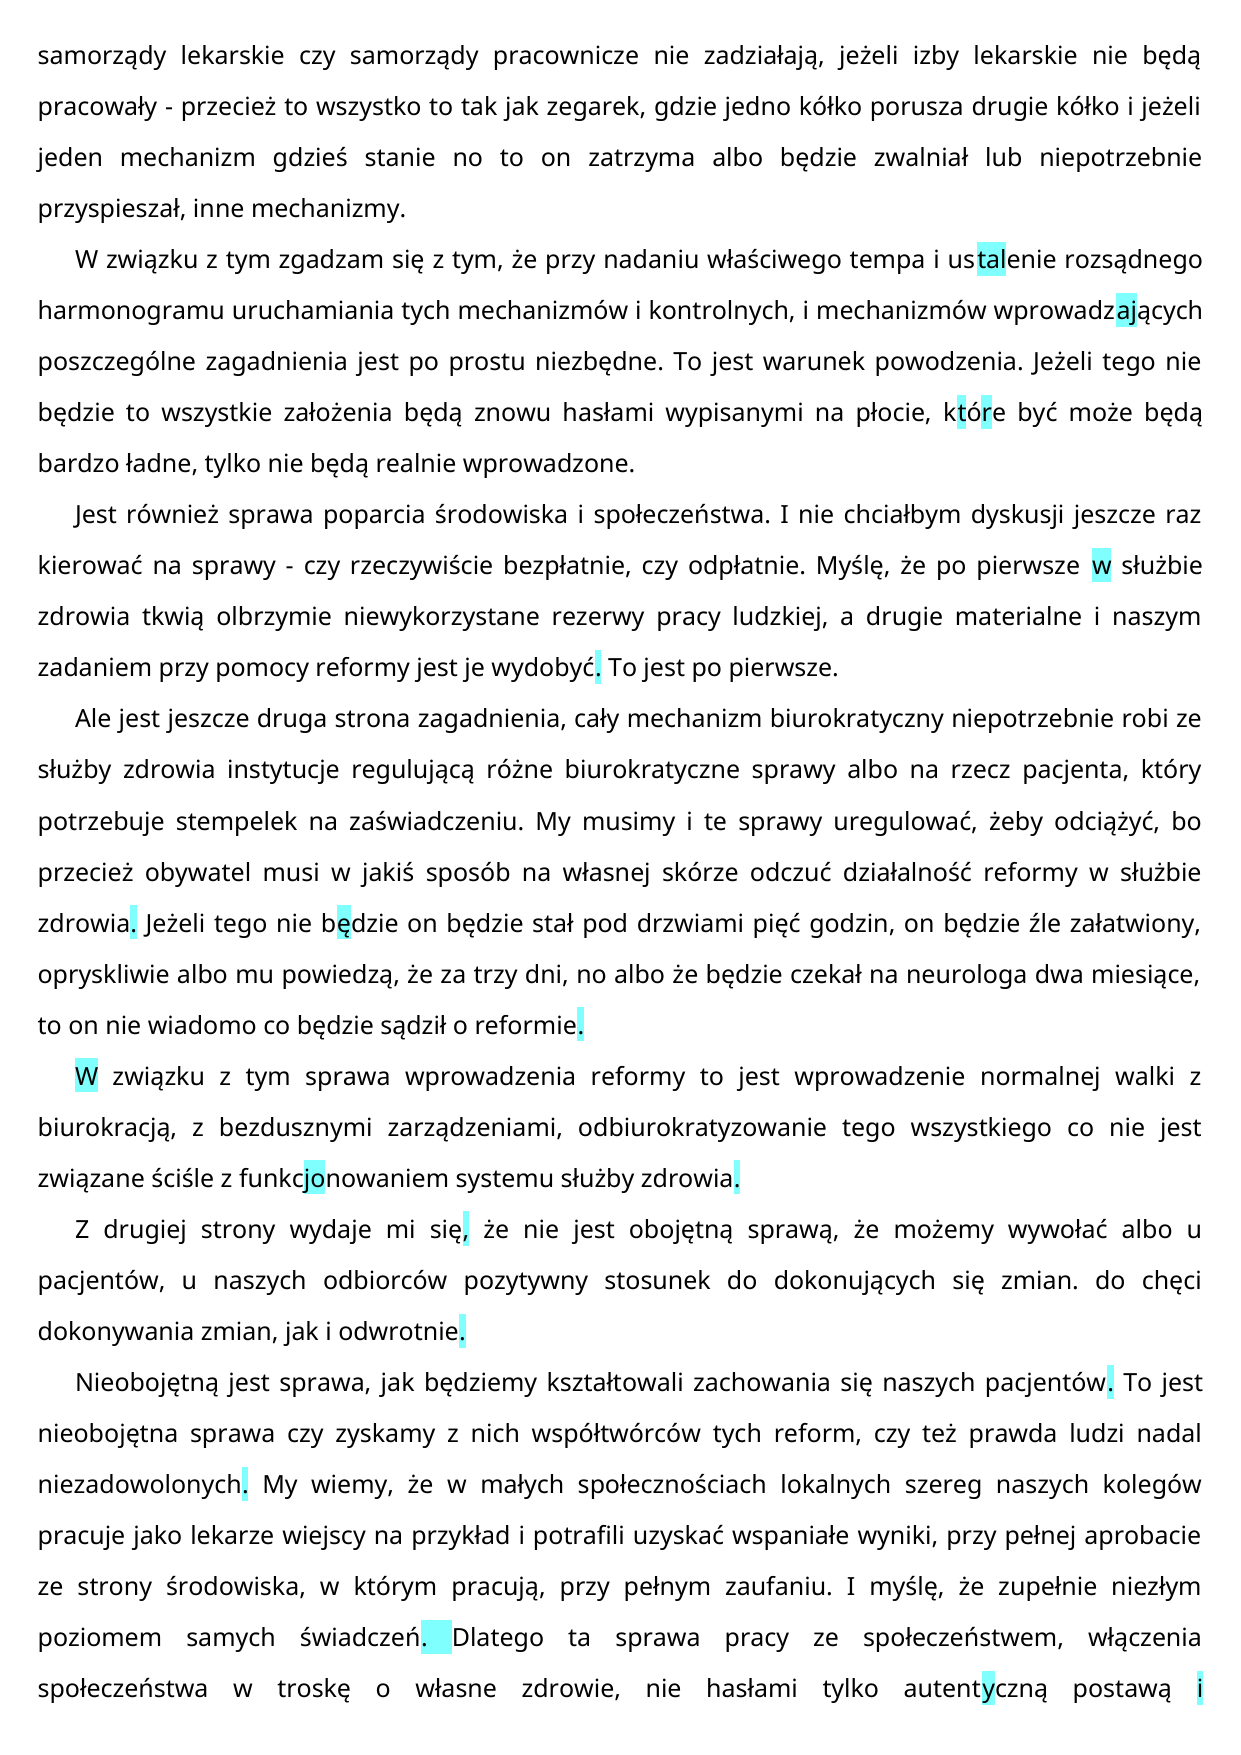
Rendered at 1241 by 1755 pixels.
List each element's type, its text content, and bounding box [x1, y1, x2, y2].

text samorządy lekarskie czy samorządy pracownicze nie zadziałają, jeżeli izby lekarskie nie będą pracowały - przecież to wszystko to tak jak zegarek, gdzie jedno kółko porusza drugie kółko i jeżeli jeden mechanizm gdzieś stanie no to on zatrzyma albo będzie zwalniał lub niepotrzebnie przyspieszał, inne mechanizmy. [37, 37, 1203, 225]
text Nieobojętną jest sprawa, jak będziemy kształtowali zachowania się naszych pacjentów. To jest nieobojętna sprawa czy zyskamy z nich współtwórców tych reform, czy też prawda ludzi nadal niezadowolonych. My wiemy, że w małych społecznościach lokalnych szereg naszych kolegów pracuje jako lekarze wiejscy na przykład i potrafili uzyskać wspaniałe wyniki, przy pełnej aprobacie ze strony środowiska, w którym pracują, przy pełnym zaufaniu. I myślę, że zupełnie niezłym poziomem samych świadczeń. Dlatego ta sprawa pracy ze społeczeństwem, włączenia społeczeństwa w troskę o własne zdrowie, nie hasłami tylko autentyczną postawą i [37, 1364, 1203, 1705]
text Jest również sprawa poparcia środowiska i społeczeństwa. I nie chciałbym dyskusji jeszcze raz kierować na sprawy - czy rzeczywiście bezpłatnie, czy odpłatnie. Myślę, że po pierwsze w służbie zdrowia tkwią olbrzymie niewykorzystane rezerwy pracy ludzkiej, a drugie materialne i naszym zadaniem przy pomocy reformy jest je wydobyć. To jest po pierwsze. [37, 497, 1203, 684]
text W związku z tym sprawa wprowadzenia reformy to jest wprowadzenie normalnej walki z biurokracją, z bezdusznymi zarządzeniami, odbiurokratyzowanie tego wszystkiego co nie jest związane ściśle z funkcjonowaniem systemu służby zdrowia. [37, 1058, 1203, 1194]
text Z drugiej strony wydaje mi się, że nie jest obojętną sprawą, że możemy wywołać albo u pacjentów, u naszych odbiorców pozytywny stosunek do dokonujących się zmian. do chęci dokonywania zmian, jak i odwrotnie. [37, 1211, 1203, 1348]
text Ale jest jeszcze druga strona zagadnienia, cały mechanizm biurokratyczny niepotrzebnie robi ze służby zdrowia instytucje regulującą różne biurokratyczne sprawy albo na rzecz pacjenta, który potrzebuje stempelek na zaświadczeniu. My musimy i te sprawy uregulować, żeby odciążyć, bo przecież obywatel musi w jakiś sposób na własnej skórze odczuć działalność reformy w służbie zdrowia. Jeżeli tego nie będzie on będzie stał pod drzwiami pięć godzin, on będzie źle załatwiony, opryskliwie albo mu powiedzą, że za trzy dni, no albo że będzie czekał na neurologa dwa miesiące, to on nie wiadomo co będzie sądził o reformie. [37, 701, 1203, 1041]
text W związku z tym zgadzam się z tym, że przy nadaniu właściwego tempa i ustalenie rozsądnego harmonogramu uruchamiania tych mechanizmów i kontrolnych, i mechanizmów wprowadzających poszczególne zagadnienia jest po prostu niezbędne. To jest warunek powodzenia. Jeżeli tego nie będzie to wszystkie założenia będą znowu hasłami wypisanymi na płocie, które być może będą bardzo ładne, tylko nie będą realnie wprowadzone. [37, 242, 1203, 480]
